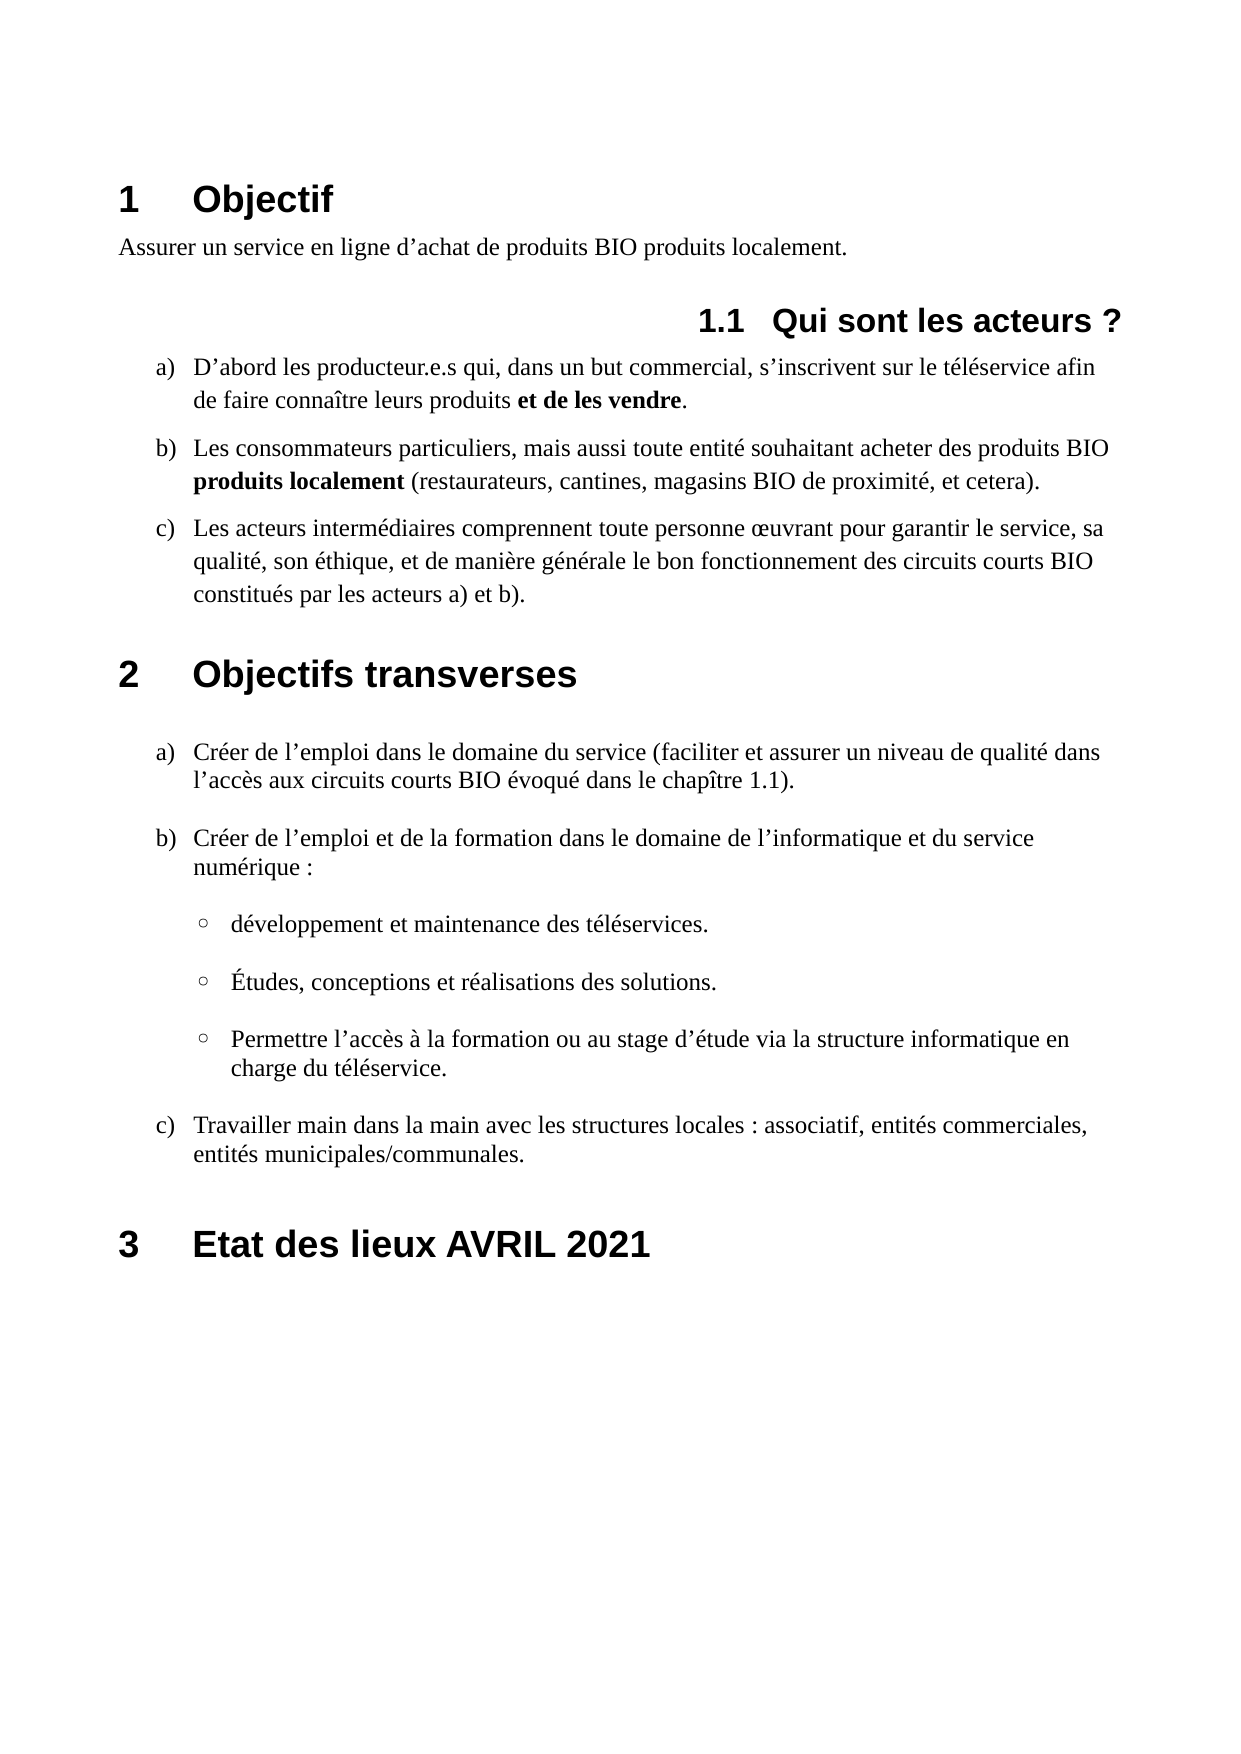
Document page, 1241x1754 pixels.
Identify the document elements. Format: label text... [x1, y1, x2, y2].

subtitle Objectifs transverses [118, 652, 1122, 696]
list Créer de l’emploi dans le domaine du service (faciliter et assurer un niveau de qualité dans l’accès aux circuits courts BIO évoqué dans le chapître 1.1). [156, 737, 1122, 794]
list D’abord les producteur.e.s qui, dans un but commercial, s’inscrivent sur le téléservice afin de faire connaître leurs produits et de les vendre. [156, 352, 1122, 414]
subtitle Qui sont les acteurs ? [118, 301, 1122, 339]
subtitle Objectif [118, 176, 1122, 220]
list Permettre l’accès à la formation ou au stage d’étude via la structure informatique en charge du téléservice. [193, 1024, 1122, 1082]
text Assurer un service en ligne d’achat de produits BIO produits localement. [118, 232, 1122, 261]
list Études, conceptions et réalisations des solutions. [193, 967, 1122, 996]
list Les consommateurs particuliers, mais aussi toute entité souhaitant acheter des produits BIO produits localement (restaurateurs, cantines, magasins BIO de proximité, et cetera). [156, 433, 1122, 494]
list Créer de l’emploi et de la formation dans le domaine de l’informatique et du service numérique : [156, 823, 1122, 881]
subtitle Etat des lieux AVRIL 2021 [118, 1222, 1122, 1266]
list développement et maintenance des téléservices. [193, 909, 1122, 938]
list Travailler main dans la main avec les structures locales : associatif, entités commerciales, entités municipales/communales. [156, 1111, 1122, 1168]
list Les acteurs intermédiaires comprennent toute personne œuvrant pour garantir le service, sa qualité, son éthique, et de manière générale le bon fonctionnement des circuits courts BIO constitués par les acteurs a) et b). [156, 513, 1122, 608]
